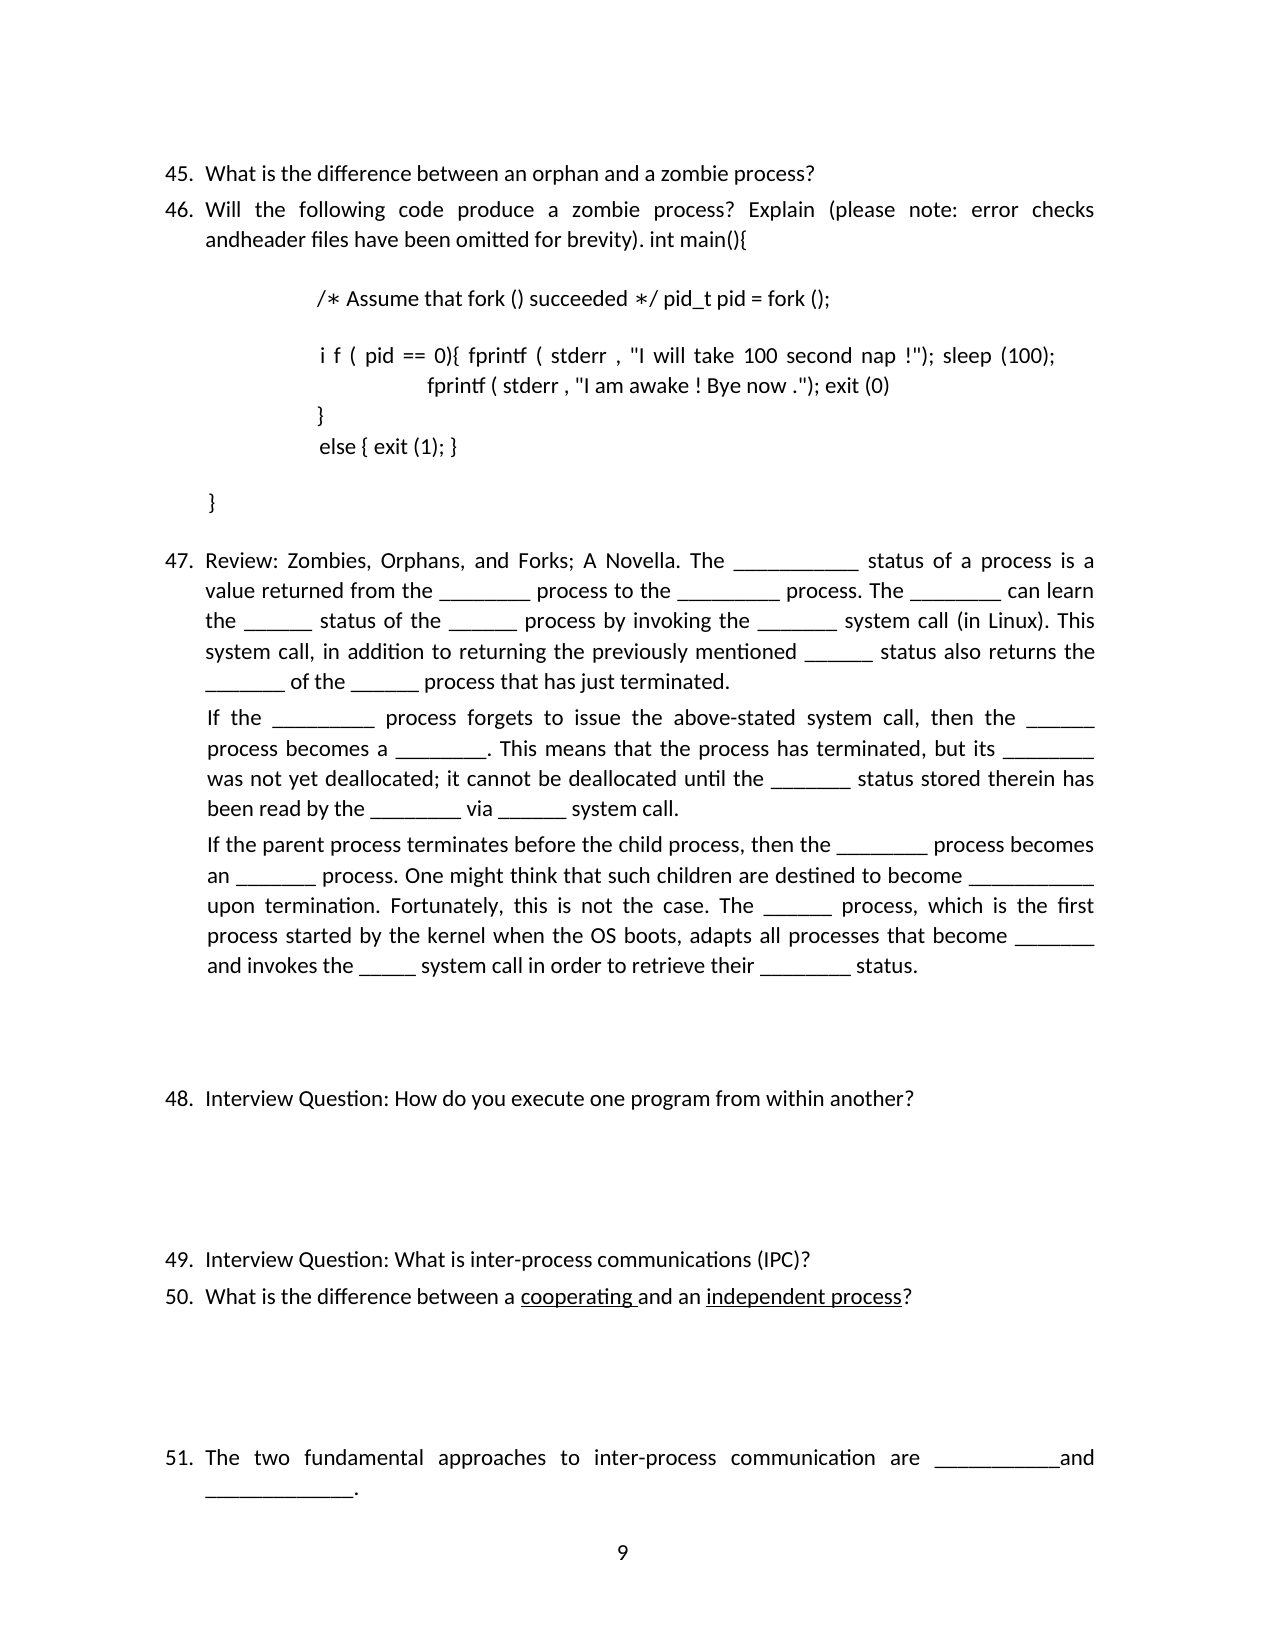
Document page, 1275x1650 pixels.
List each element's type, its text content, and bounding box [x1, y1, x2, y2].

text i f ( pid == 0){ fprintf ( stderr , "I will take 100 second nap !"); sleep (100); fprintf ( stderr , "I am awake ! Bye now ."); exit (0) [320, 341, 1057, 399]
text If the _________ process forgets to issue the above-stated system call, then the ______ process becomes a ________. This means that the process has terminated, but its ________ was not yet deallocated; it cannot be deallocated until the _______ status stored therein has been read by the ________ via ______ system call. [207, 703, 1097, 822]
text If the parent process terminates before the child process, then the ________ process becomes an _______ process. One might think that such children are destined to become ___________ upon termination. Fortunately, this is not the case. The ______ process, which is the first process started by the kernel when the OS boots, adapts all processes that become _______ and invokes the _____ system call in order to retrieve their ________ status. [207, 831, 1097, 979]
list What is the difference between a cooperating and an independent process? [165, 1282, 1097, 1310]
list The two fundamental approaches to inter-process communication are ___________and _____________. [165, 1443, 1097, 1501]
text } [208, 488, 1097, 517]
list What is the difference between an orphan and a zombie process? [165, 159, 1097, 187]
text else { exit (1); } [319, 432, 1097, 460]
list Interview Question: How do you execute one program from within another? [165, 1084, 1097, 1112]
list Review: Zombies, Orphans, and Forks; A Novella. The ___________ status of a process is a value returned from the ________ process to the _________ process. The ________ can learn the ______ status of the ______ process by invoking the _______ system call (in Linux). This system call, in addition to returning the previously mentioned ______ status also returns the _______ of the ______ process that has just terminated. [165, 546, 1097, 695]
list Interview Question: What is inter-process communications (IPC)? [165, 1245, 1097, 1273]
list Will the following code produce a zombie process? Explain (please note: error checks andheader files have been omitted for brevity). int main(){ [165, 195, 1097, 254]
text /∗ Assume that fork () succeeded ∗/ pid_t pid = fork (); [317, 284, 839, 312]
text } [316, 402, 1097, 430]
